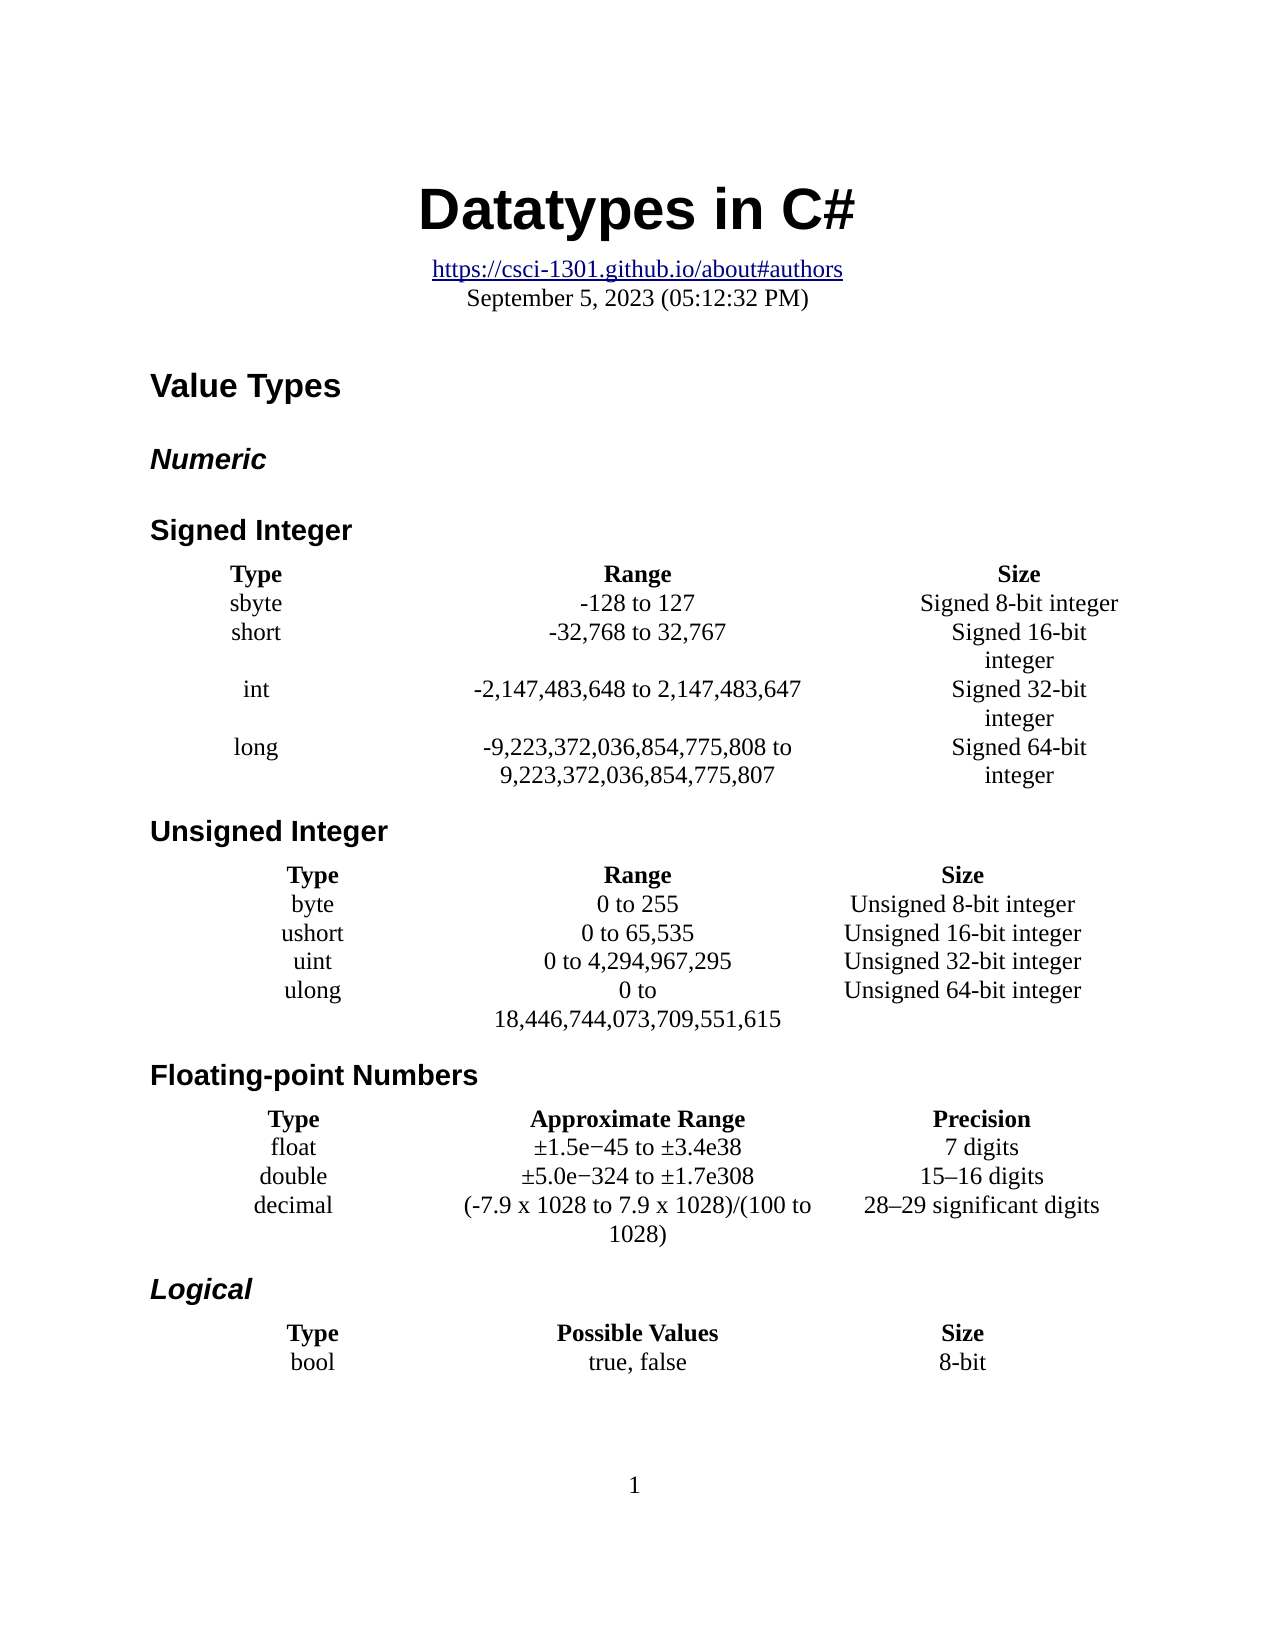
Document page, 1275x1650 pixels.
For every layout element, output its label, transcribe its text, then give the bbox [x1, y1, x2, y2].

title Datatypes in C# [150, 175, 1125, 242]
subtitle Value Types [150, 366, 1125, 404]
table_cell Unsigned 16-bit integer [800, 918, 1125, 946]
table_cell float [150, 1133, 437, 1161]
table_cell -2,147,483,648 to 2,147,483,647 [362, 674, 913, 732]
table_cell int [150, 674, 362, 732]
table_cell -9,223,372,036,854,775,808 to 9,223,372,036,854,775,807 [362, 732, 913, 789]
table_cell Unsigned 32-bit integer [800, 946, 1125, 975]
table_header Size [800, 1319, 1125, 1347]
table_cell 28–29 significant digits [838, 1190, 1125, 1247]
table_cell 8-bit [800, 1347, 1125, 1376]
table_cell Signed 8-bit integer [913, 588, 1125, 617]
table_cell uint [150, 946, 475, 975]
table_cell bool [150, 1347, 475, 1376]
text September 5, 2023 (05:12:32 PM) [150, 283, 1125, 312]
table_header Precision [838, 1104, 1125, 1132]
table_cell Signed 64-bit integer [913, 732, 1125, 789]
table_cell ±5.0e−324 to ±1.7e308 [437, 1161, 838, 1190]
table_cell (-7.9 x 1028 to 7.9 x 1028)/(100 to 1028) [437, 1190, 838, 1247]
table_header Approximate Range [437, 1104, 838, 1132]
table_cell 0 to 65,535 [475, 918, 800, 946]
table_header Size [800, 860, 1125, 889]
table_cell Unsigned 8-bit integer [800, 889, 1125, 918]
table_cell Signed 32-bit integer [913, 674, 1125, 732]
text https://csci-1301.github.io/about#authors [150, 254, 1125, 283]
table_cell 0 to 4,294,967,295 [475, 946, 800, 975]
table_cell ±1.5e−45 to ±3.4e38 [437, 1133, 838, 1161]
table_header Possible Values [475, 1319, 800, 1347]
table_cell double [150, 1161, 437, 1190]
table_cell true, false [475, 1347, 800, 1376]
table_cell byte [150, 889, 475, 918]
subtitle Unsigned Integer [150, 814, 1125, 848]
table_header Type [150, 1319, 475, 1347]
table_cell -32,768 to 32,767 [362, 617, 913, 674]
subtitle Signed Integer [150, 513, 1125, 547]
table_cell 0 to 255 [475, 889, 800, 918]
subtitle Numeric [150, 442, 1125, 476]
table_header Range [362, 559, 913, 588]
table_cell 7 digits [838, 1133, 1125, 1161]
table_header Size [913, 559, 1125, 588]
table_cell long [150, 732, 362, 789]
table_header Type [150, 559, 362, 588]
table_header Type [150, 1104, 437, 1132]
table_cell 0 to 18,446,744,073,709,551,615 [475, 975, 800, 1033]
table_cell ushort [150, 918, 475, 946]
table_cell decimal [150, 1190, 437, 1247]
table_header Range [475, 860, 800, 889]
table_cell short [150, 617, 362, 674]
subtitle Floating-point Numbers [150, 1058, 1125, 1091]
subtitle Logical [150, 1272, 1125, 1306]
table_cell sbyte [150, 588, 362, 617]
table_cell Unsigned 64-bit integer [800, 975, 1125, 1033]
table_cell Signed 16-bit integer [913, 617, 1125, 674]
table_header Type [150, 860, 475, 889]
table_cell 15–16 digits [838, 1161, 1125, 1190]
table_cell ulong [150, 975, 475, 1033]
table_cell -128 to 127 [362, 588, 913, 617]
